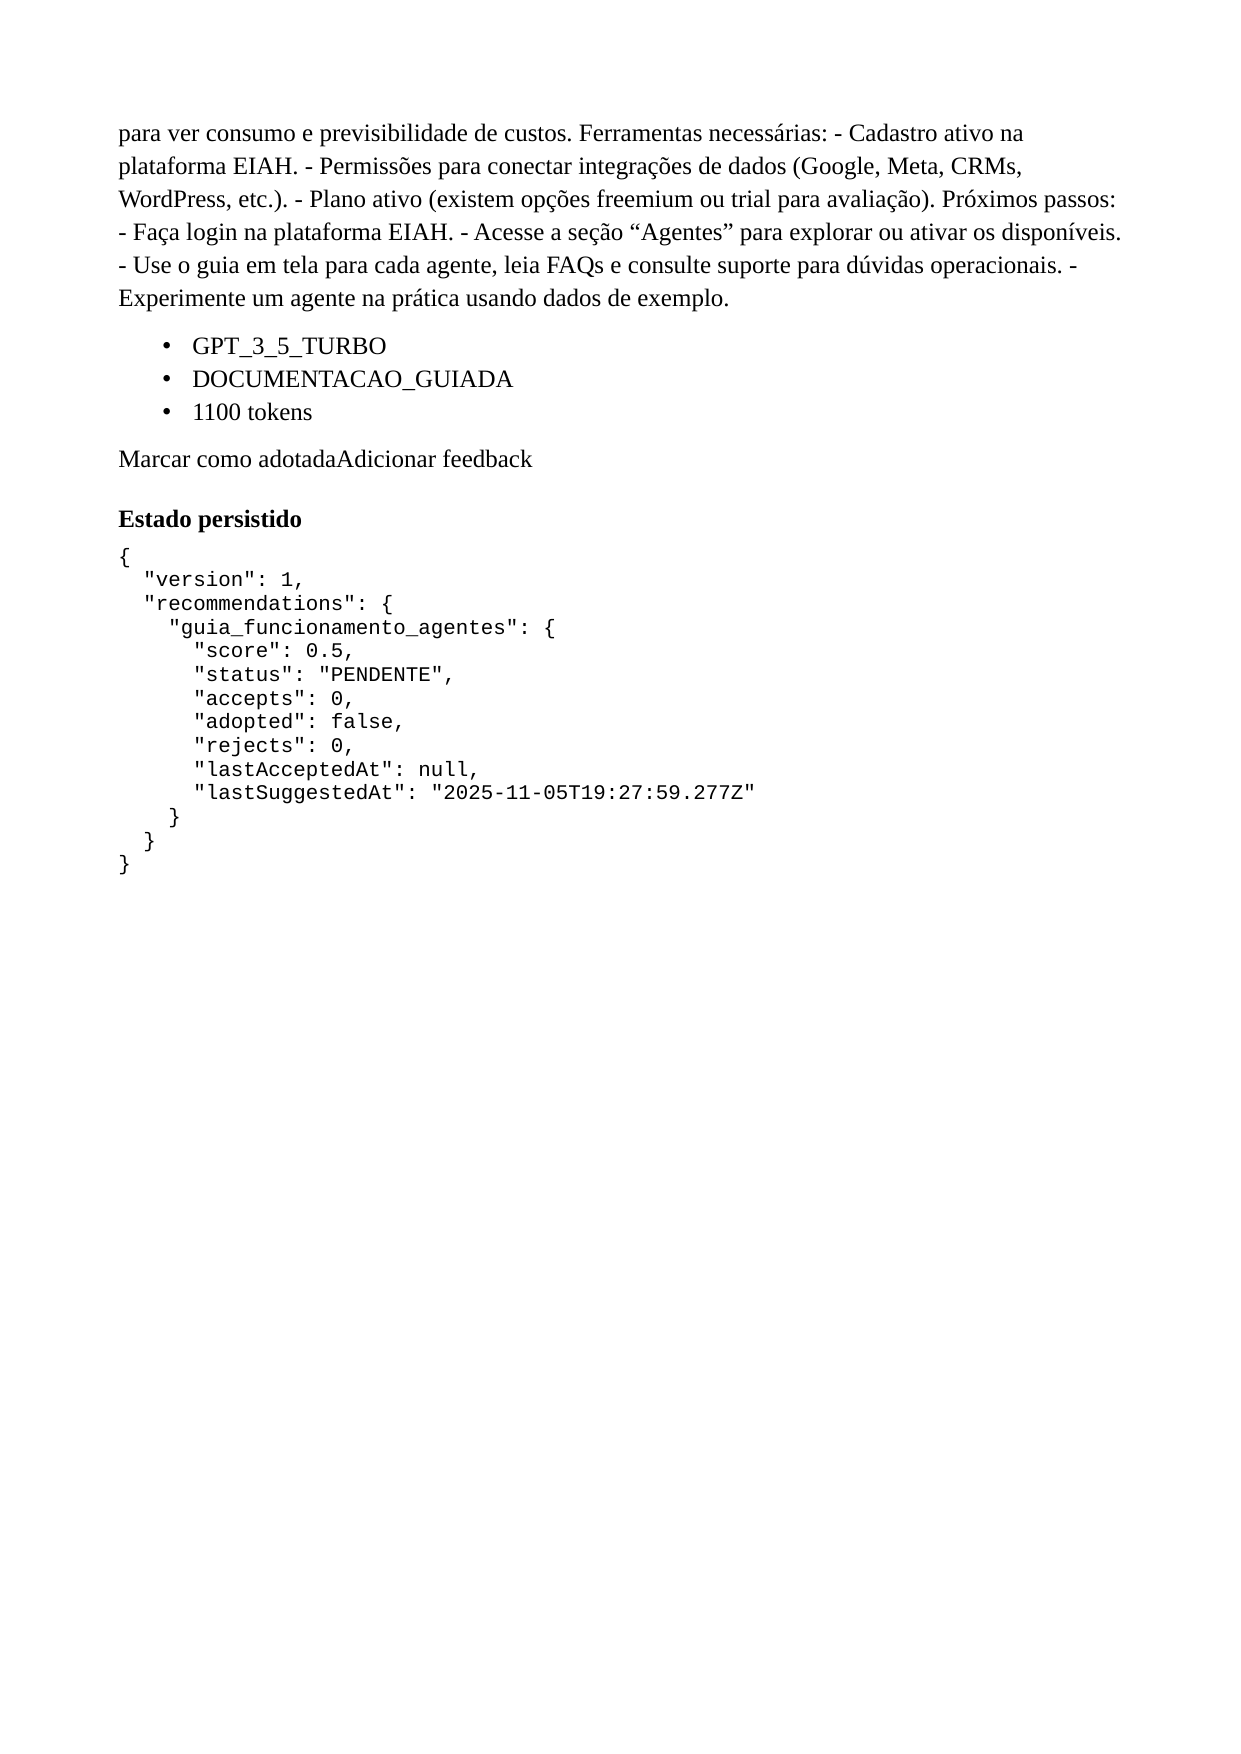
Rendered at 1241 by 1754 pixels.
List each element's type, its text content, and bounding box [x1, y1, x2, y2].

text "lastSuggestedAt": "2025-11-05T19:27:59.277Z" [118, 782, 1122, 806]
text } [118, 853, 1122, 877]
text "guia_funcionamento_agentes": { [118, 617, 1122, 640]
subtitle Estado persistido [118, 504, 1122, 533]
text "status": "PENDENTE", [118, 664, 1122, 688]
text "rejects": 0, [118, 735, 1122, 759]
list 1100 tokens [162, 397, 1122, 426]
text } [118, 829, 1122, 853]
text "recommendations": { [118, 593, 1122, 617]
text Marcar como adotadaAdicionar feedback [118, 444, 1122, 473]
text "score": 0.5, [118, 640, 1122, 664]
text { [118, 546, 1122, 569]
text para ver consumo e previsibilidade de custos. Ferramentas necessárias: - Cadastro ativo na plataforma EIAH. - Permissões para conectar integrações de dados (Google, Meta, CRMs, WordPress, etc.). - Plano ativo (existem opções freemium ou trial para avaliação). Próximos passos: - Faça login na plataforma EIAH. - Acesse a seção “Agentes” para explorar ou ativar os disponíveis. - Use o guia em tela para cada agente, leia FAQs e consulte suporte para dúvidas operacionais. - Experimente um agente na prática usando dados de exemplo. [118, 118, 1122, 312]
text "accepts": 0, [118, 688, 1122, 711]
list GPT_3_5_TURBO [162, 331, 1122, 359]
text "adopted": false, [118, 711, 1122, 735]
text "lastAcceptedAt": null, [118, 759, 1122, 782]
list DOCUMENTACAO_GUIADA [162, 364, 1122, 393]
text "version": 1, [118, 569, 1122, 593]
text } [118, 806, 1122, 829]
